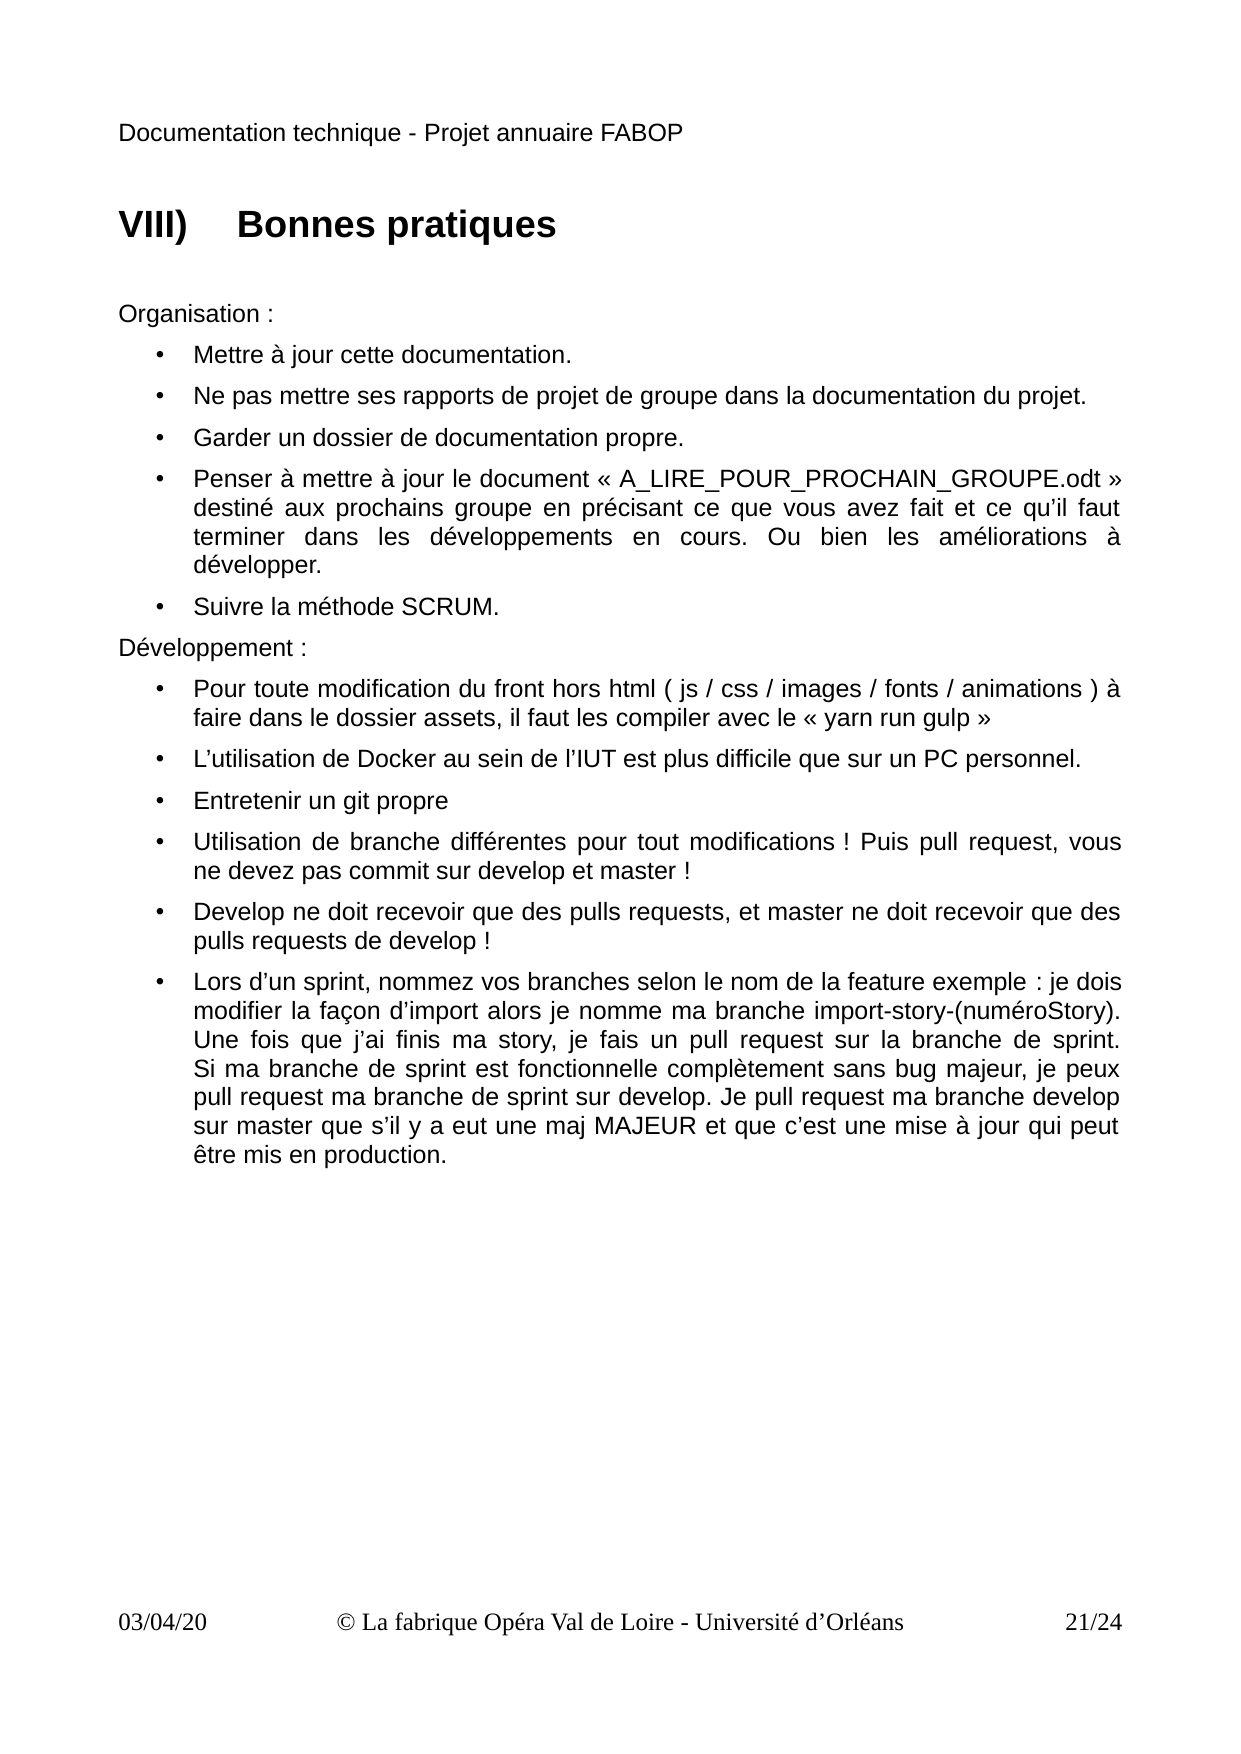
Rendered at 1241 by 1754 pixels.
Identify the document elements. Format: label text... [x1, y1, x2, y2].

text Développement : [118, 633, 1122, 662]
list Mettre à jour cette documentation. [156, 340, 1122, 369]
list L’utilisation de Docker au sein de l’IUT est plus difficile que sur un PC personnel. [156, 744, 1122, 773]
list Develop ne doit recevoir que des pulls requests, et master ne doit recevoir que des pulls requests de develop ! [156, 897, 1122, 955]
text Organisation : [118, 299, 1122, 327]
list Pour toute modification du front hors html ( js / css / images / fonts / animations ) à faire dans le dossier assets, il faut les compiler avec le « yarn run gulp » [156, 674, 1122, 732]
list Penser à mettre à jour le document « A_LIRE_POUR_PROCHAIN_GROUPE.odt » destiné aux prochains groupe en précisant ce que vous avez fait et ce qu’il faut terminer dans les développements en cours. Ou bien les améliorations à développer. [156, 464, 1122, 579]
subtitle Bonnes pratiques [118, 201, 1122, 245]
list Utilisation de branche différentes pour tout modifications ! Puis pull request, vous ne devez pas commit sur develop et master ! [156, 827, 1122, 885]
list Suivre la méthode SCRUM. [156, 592, 1122, 621]
list Entretenir un git propre [156, 786, 1122, 814]
list Ne pas mettre ses rapports de projet de groupe dans la documentation du projet. [156, 381, 1122, 410]
list Garder un dossier de documentation propre. [156, 423, 1122, 452]
list Lors d’un sprint, nommez vos branches selon le nom de la feature exemple : je dois modifier la façon d’import alors je nomme ma branche import-story-(numéroStory). Une fois que j’ai finis ma story, je fais un pull request sur la branche de sprint. Si ma branche de sprint est fonctionnelle complètement sans bug majeur, je peux pull request ma branche de sprint sur develop. Je pull request ma branche develop sur master que s’il y a eut une maj MAJEUR et que c’est une mise à jour qui peut être mis en production. [156, 967, 1122, 1169]
